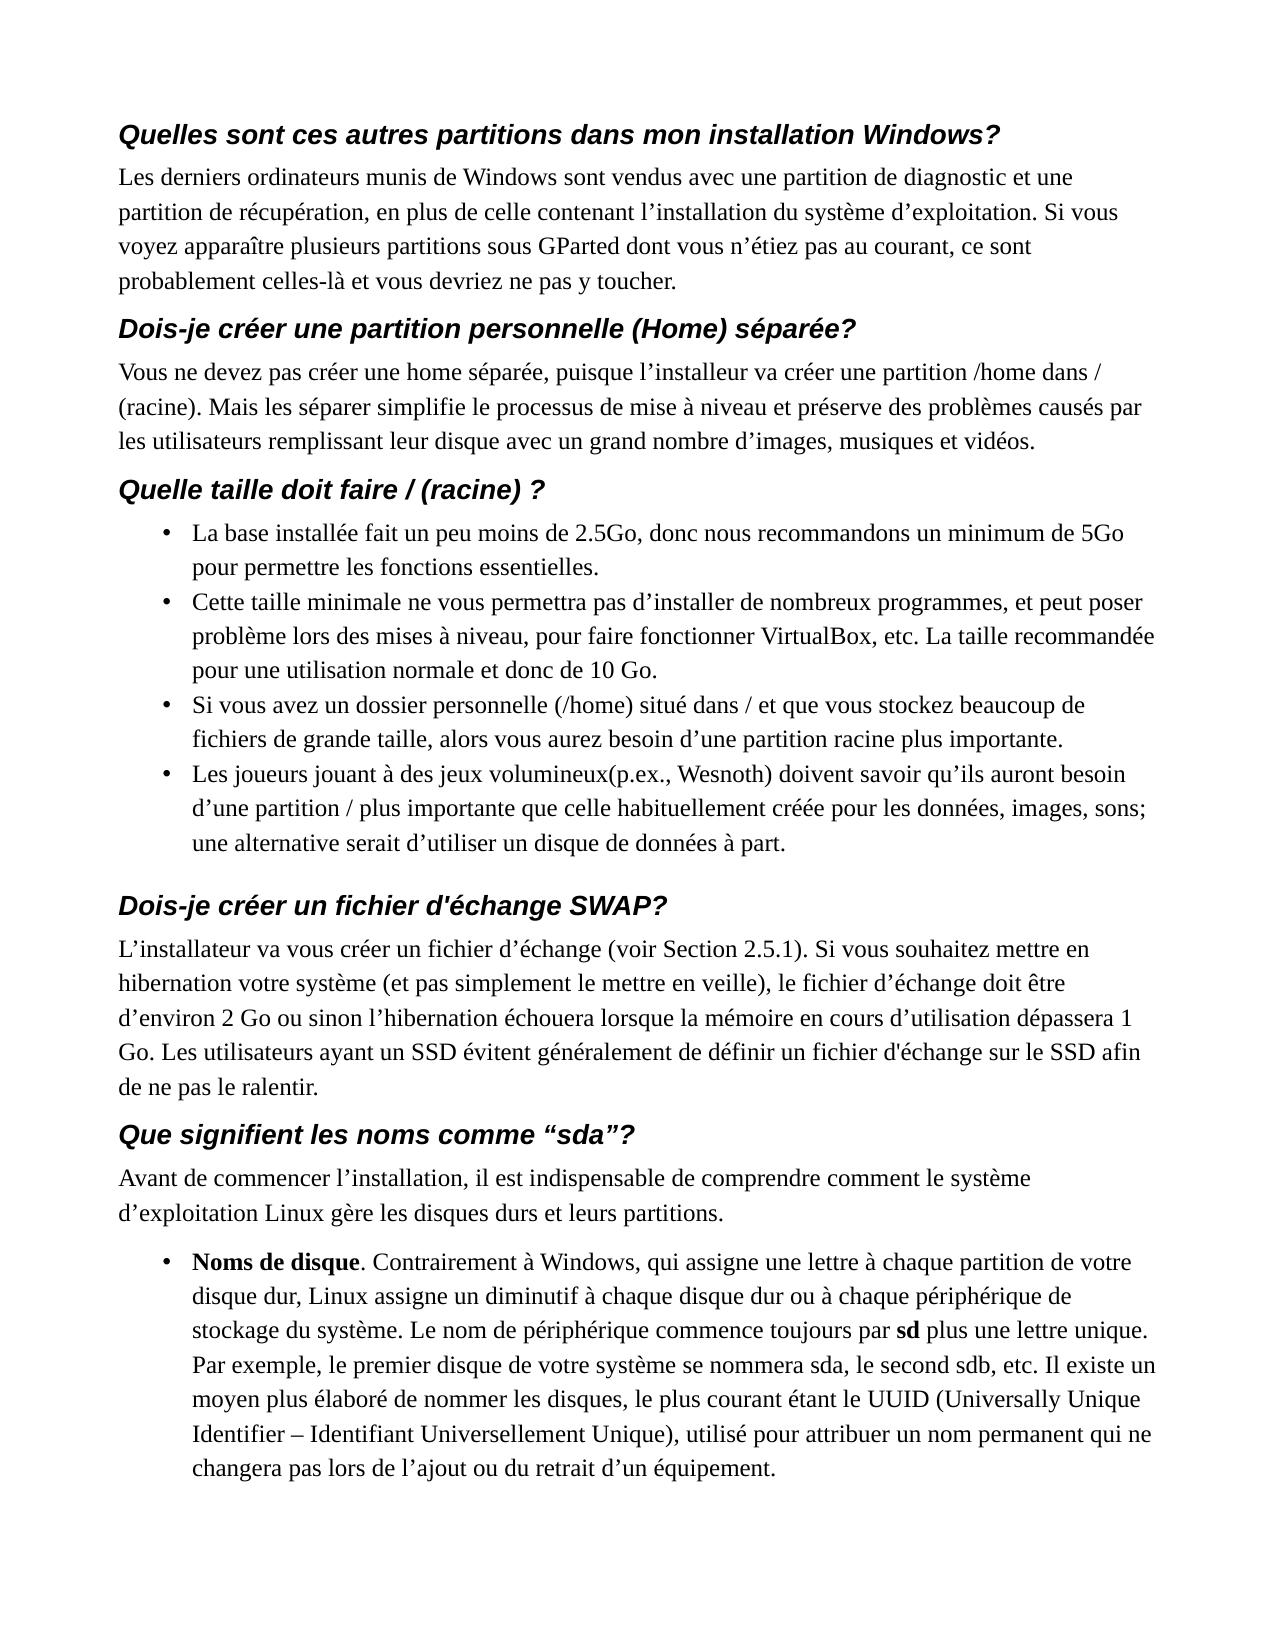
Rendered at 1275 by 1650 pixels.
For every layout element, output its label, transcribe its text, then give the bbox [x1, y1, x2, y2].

text Vous ne devez pas créer une home séparée, puisque l’installeur va créer une partition /home dans / (racine). Mais les séparer simplifie le processus de mise à niveau et préserve des problèmes causés par les utilisateurs remplissant leur disque avec un grand nombre d’images, musiques et vidéos. [118, 357, 1157, 455]
list Noms de disque. Contrairement à Windows, qui assigne une lettre à chaque partition de votre disque dur, Linux assigne un diminutif à chaque disque dur ou à chaque périphérique de stockage du système. Le nom de périphérique commence toujours par sd plus une lettre unique. Par exemple, le premier disque de votre système se nommera sda, le second sdb, etc. Il existe un moyen plus élaboré de nommer les disques, le plus courant étant le UUID (Universally Unique Identifier – Identifiant Universellement Unique), utilisé pour attribuer un nom permanent qui ne changera pas lors de l’ajout ou du retrait d’un équipement. [162, 1247, 1157, 1482]
list Si vous avez un dossier personnelle (/home) situé dans / et que vous stockez beaucoup de fichiers de grande taille, alors vous aurez besoin d’une partition racine plus importante. [162, 690, 1157, 753]
subtitle Dois-je créer un fichier d'échange SWAP? [118, 889, 1157, 921]
subtitle Quelles sont ces autres partitions dans mon installation Windows? [118, 118, 1157, 150]
list La base installée fait un peu moins de 2.5Go, donc nous recommandons un minimum de 5Go pour permettre les fonctions essentielles. [162, 518, 1157, 581]
subtitle Dois-je créer une partition personnelle (Home) séparée? [118, 313, 1157, 345]
subtitle Quelle taille doit faire / (racine) ? [118, 473, 1157, 505]
text Les derniers ordinateurs munis de Windows sont vendus avec une partition de diagnostic et une partition de récupération, en plus de celle contenant l’installation du système d’exploitation. Si vous voyez apparaître plusieurs partitions sous GParted dont vous n’étiez pas au courant, ce sont probablement celles-là et vous devriez ne pas y toucher. [118, 162, 1157, 295]
text Avant de commencer l’installation, il est indispensable de comprendre comment le système d’exploitation Linux gère les disques durs et leurs partitions. [118, 1163, 1157, 1226]
subtitle Que signifient les noms comme “sda”? [118, 1119, 1157, 1151]
list Les joueurs jouant à des jeux volumineux(p.ex., Wesnoth) doivent savoir qu’ils auront besoin d’une partition / plus importante que celle habituellement créée pour les données, images, sons; une alternative serait d’utiliser un disque de données à part. [162, 759, 1157, 857]
text L’installateur va vous créer un fichier d’échange (voir Section 2.5.1). Si vous souhaitez mettre en hibernation votre système (et pas simplement le mettre en veille), le fichier d’échange doit être d’environ 2 Go ou sinon l’hibernation échouera lorsque la mémoire en cours d’utilisation dépassera 1 Go. Les utilisateurs ayant un SSD évitent généralement de définir un fichier d'échange sur le SSD afin de ne pas le ralentir. [118, 934, 1157, 1101]
list Cette taille minimale ne vous permettra pas d’installer de nombreux programmes, et peut poser problème lors des mises à niveau, pour faire fonctionner VirtualBox, etc. La taille recommandée pour une utilisation normale et donc de 10 Go. [162, 587, 1157, 684]
